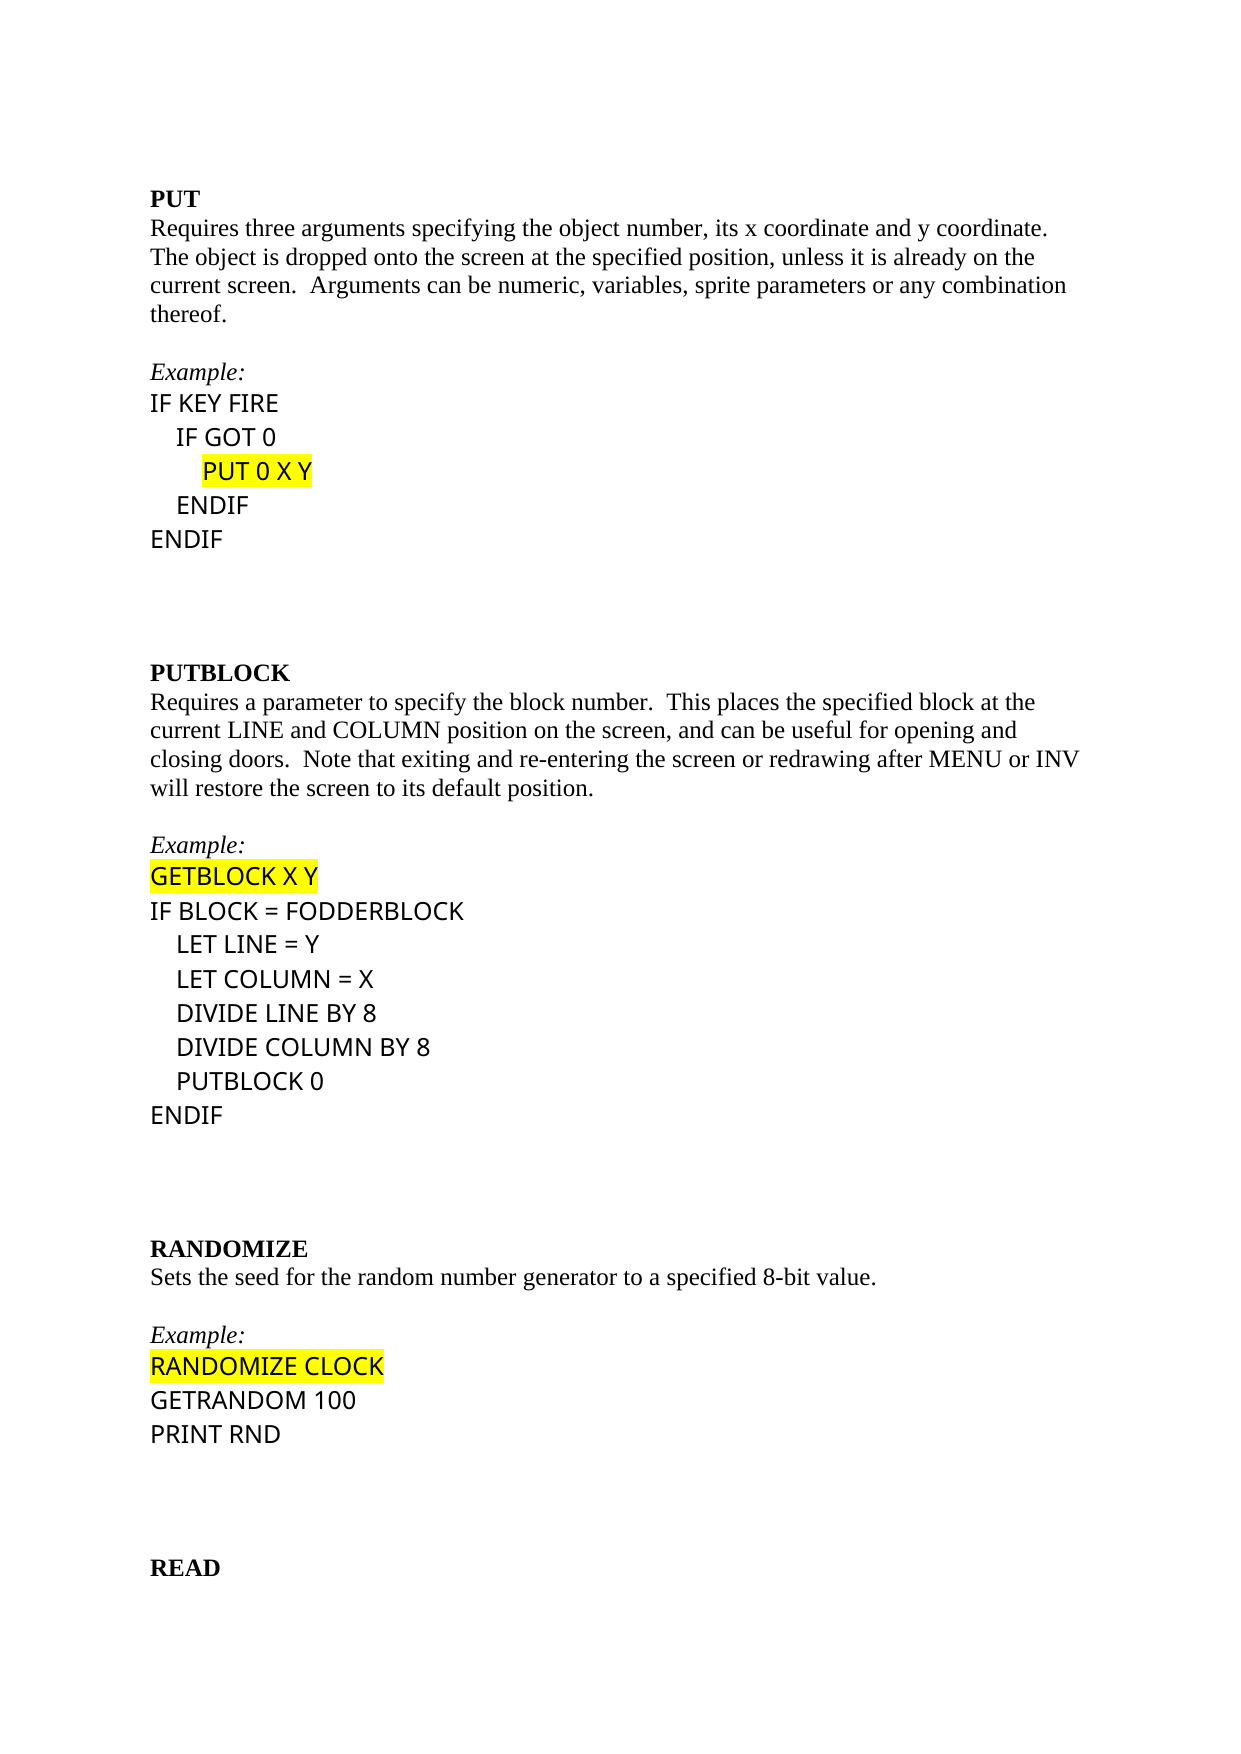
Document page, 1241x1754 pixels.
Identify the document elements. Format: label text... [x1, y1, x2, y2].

text READ [150, 1553, 1090, 1582]
text RANDOMIZE [150, 1234, 1090, 1262]
text PRINT RND [150, 1417, 1090, 1451]
text Requires a parameter to specify the block number. This places the specified block at the current LINE and COLUMN position on the screen, and can be useful for opening and closing doors. Note that exiting and re-entering the screen or redrawing after MENU or INV will restore the screen to its default position. [150, 687, 1090, 802]
text ENDIF [150, 487, 1090, 522]
text GETBLOCK X Y [150, 859, 1090, 893]
text Example: [150, 1320, 1090, 1349]
text GETRANDOM 100 [150, 1383, 1090, 1417]
text PUT 0 X Y [150, 453, 1090, 487]
text PUTBLOCK 0 [150, 1063, 1090, 1097]
text ENDIF [150, 522, 1090, 556]
text DIVIDE COLUMN BY 8 [150, 1029, 1090, 1063]
text Requires three arguments specifying the object number, its x coordinate and y coordinate. The object is dropped onto the screen at the specified position, unless it is already on the current screen. Arguments can be numeric, variables, sprite parameters or any combination thereof. [150, 213, 1090, 328]
text Example: [150, 830, 1090, 859]
text LET LINE = Y [150, 927, 1090, 961]
text PUTBLOCK [150, 658, 1090, 687]
text DIVIDE LINE BY 8 [150, 995, 1090, 1029]
text LET COLUMN = X [150, 961, 1090, 995]
text IF KEY FIRE [150, 385, 1090, 419]
text ENDIF [150, 1097, 1090, 1132]
text IF BLOCK = FODDERBLOCK [150, 893, 1090, 927]
text Example: [150, 357, 1090, 385]
text RANDOMIZE CLOCK [150, 1349, 1090, 1383]
text IF GOT 0 [150, 419, 1090, 453]
text PUT [150, 184, 1090, 213]
text Sets the seed for the random number generator to a specified 8-bit value. [150, 1262, 1090, 1291]
